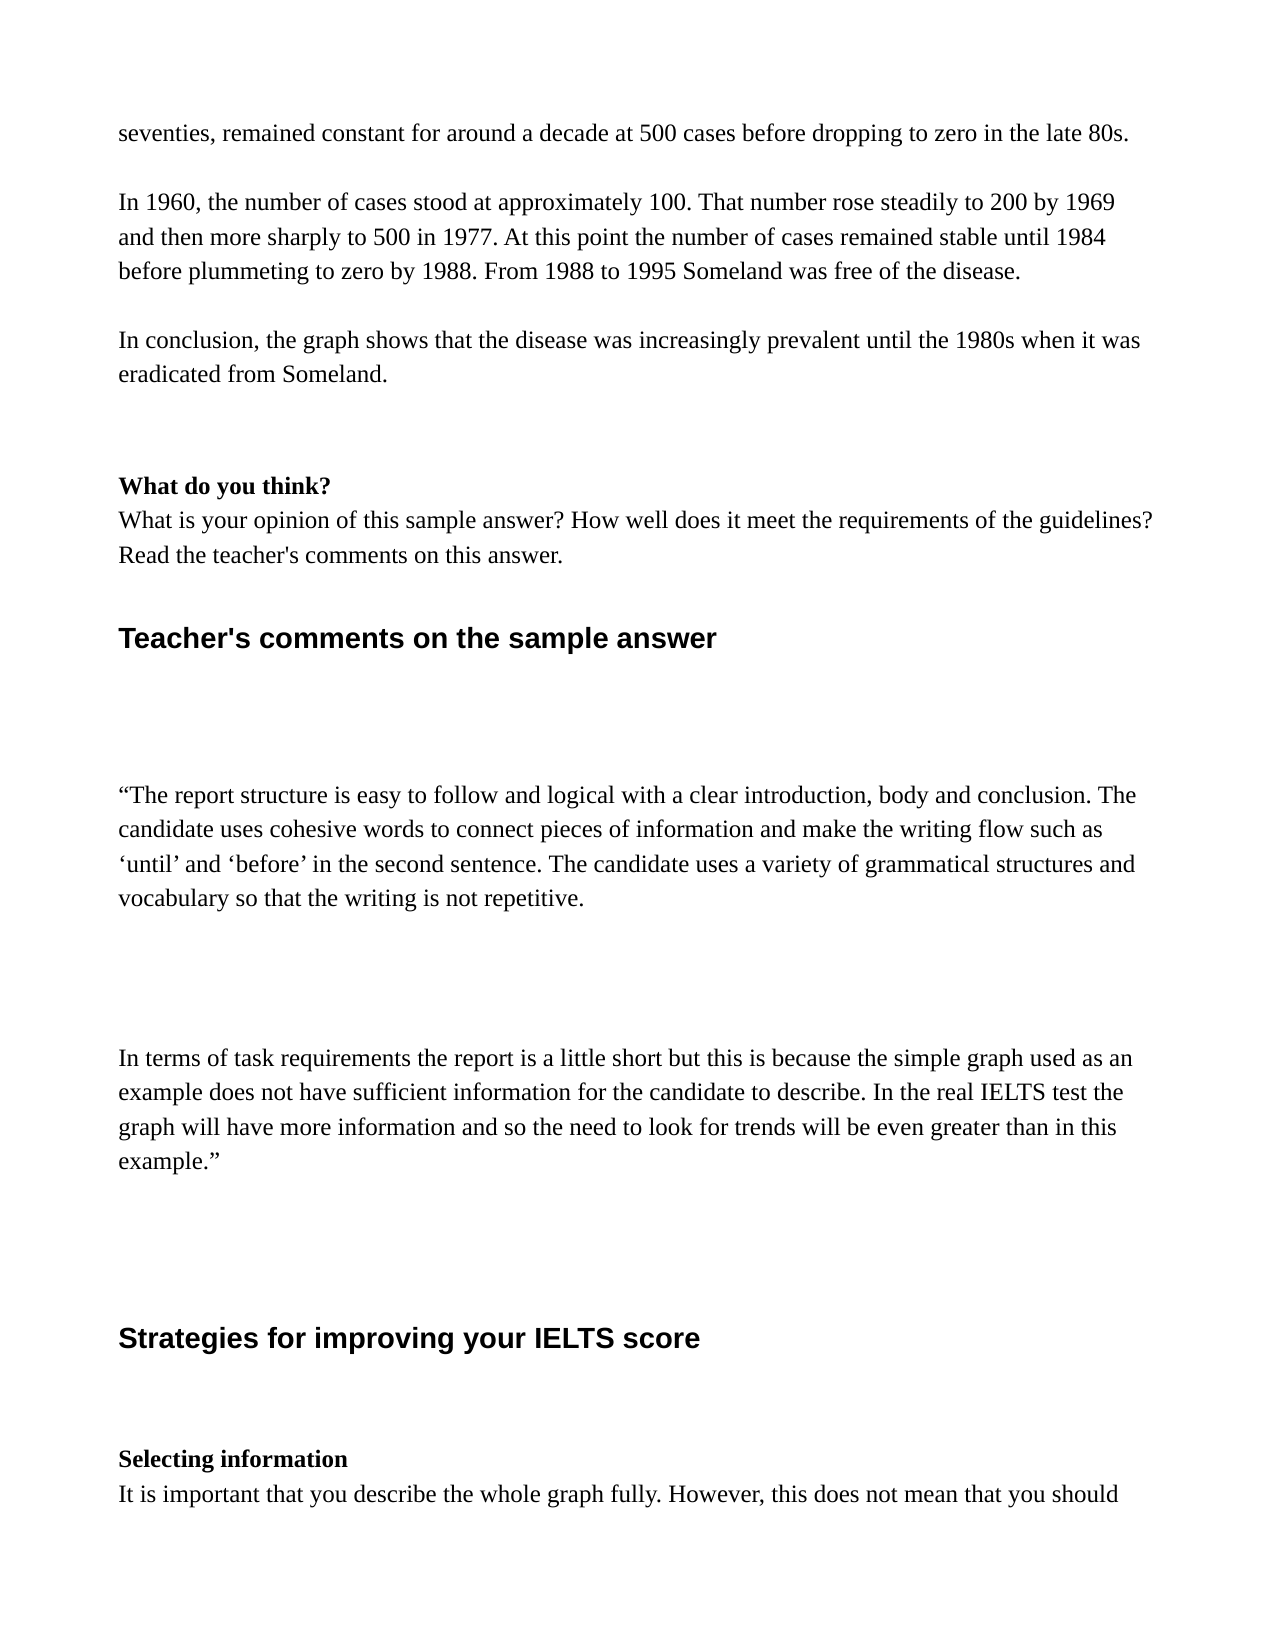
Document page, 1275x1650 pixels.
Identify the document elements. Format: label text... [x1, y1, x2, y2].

text “The report structure is easy to follow and logical with a clear introduction, body and conclusion. The candidate uses cohesive words to connect pieces of information and make the writing flow such as ‘until’ and ‘before’ in the second sentence. The candidate uses a variety of grammatical structures and vocabulary so that the writing is not repetitive. [118, 780, 1157, 912]
text What do you think? What is your opinion of this sample answer? How well does it meet the requirements of the guidelines? Read the teacher's comments on this answer. [118, 471, 1157, 569]
text Selecting information It is important that you describe the whole graph fully. However, this does not mean that you should [118, 1444, 1157, 1508]
text In terms of task requirements the report is a little short but this is because the simple graph used as an example does not have sufficient information for the candidate to describe. In the real IELTS test the graph will have more information and so the need to look for trends will be even greater than in this example.” [118, 1043, 1157, 1175]
text seventies, remained constant for around a decade at 500 cases before dropping to zero in the late 80s. In 1960, the number of cases stood at approximately 100. That number rose steadily to 200 by 1969 and then more sharply to 500 in 1977. At this point the number of cases remained stable until 1984 before plummeting to zero by 1988. From 1988 to 1995 Someland was free of the disease. In conclusion, the graph shows that the disease was increasingly prevalent until the 1980s when it was eradicated from Someland. [118, 118, 1157, 388]
subtitle Strategies for improving your IELTS score [118, 1321, 1157, 1355]
subtitle Teacher's comments on the sample answer [118, 621, 1157, 655]
